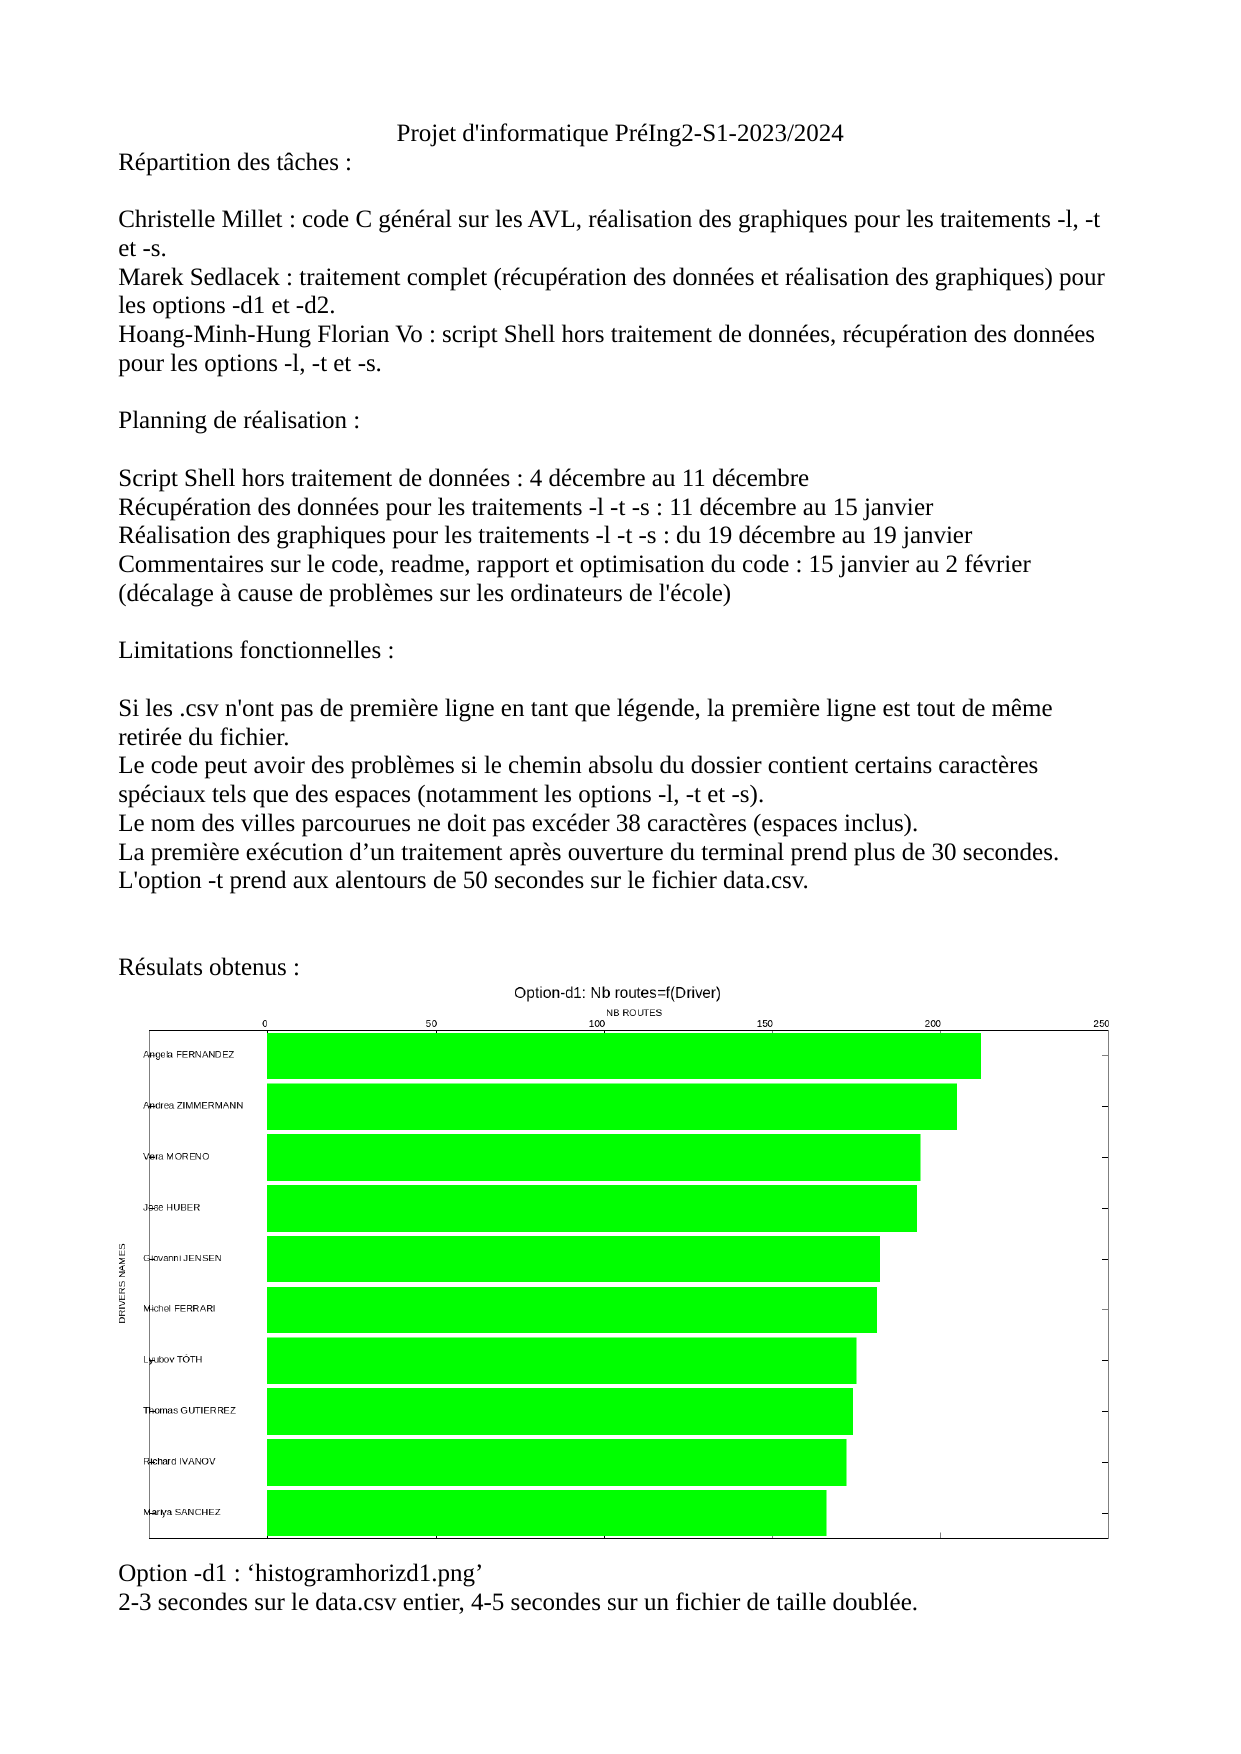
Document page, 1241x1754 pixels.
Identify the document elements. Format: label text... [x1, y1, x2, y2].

text Christelle Millet : code C général sur les AVL, réalisation des graphiques pour les traitements -l, -t et -s. [118, 204, 1122, 262]
picture [114, 984, 1119, 1558]
text Planning de réalisation : [118, 406, 1122, 434]
text Le code peut avoir des problèmes si le chemin absolu du dossier contient certains caractères spéciaux tels que des espaces (notamment les options -l, -t et -s). [118, 751, 1122, 808]
text Marek Sedlacek : traitement complet (récupération des données et réalisation des graphiques) pour les options -d1 et -d2. [118, 262, 1122, 319]
text Répartition des tâches : [118, 147, 1122, 176]
text Projet d'informatique PréIng2-S1-2023/2024 [118, 118, 1122, 147]
text Si les .csv n'ont pas de première ligne en tant que légende, la première ligne est tout de même retirée du fichier. [118, 693, 1122, 751]
text Option -d1 : ‘histogramhorizd1.png’ [118, 981, 1122, 1587]
text Résulats obtenus : [118, 952, 1122, 981]
text Script Shell hors traitement de données : 4 décembre au 11 décembre [118, 463, 1122, 492]
text L'option -t prend aux alentours de 50 secondes sur le fichier data.csv. [118, 866, 1122, 894]
text Limitations fonctionnelles : [118, 636, 1122, 664]
text Le nom des villes parcourues ne doit pas excéder 38 caractères (espaces inclus). [118, 808, 1122, 837]
text Réalisation des graphiques pour les traitements -l -t -s : du 19 décembre au 19 janvier [118, 521, 1122, 549]
text 2-3 secondes sur le data.csv entier, 4-5 secondes sur un fichier de taille doublée. [118, 1587, 1122, 1615]
text La première exécution d’un traitement après ouverture du terminal prend plus de 30 secondes. [118, 837, 1122, 866]
text Commentaires sur le code, readme, rapport et optimisation du code : 15 janvier au 2 février (décalage à cause de problèmes sur les ordinateurs de l'école) [118, 549, 1122, 607]
text Hoang-Minh-Hung Florian Vo : script Shell hors traitement de données, récupération des données pour les options -l, -t et -s. [118, 319, 1122, 377]
text Récupération des données pour les traitements -l -t -s : 11 décembre au 15 janvier [118, 492, 1122, 521]
